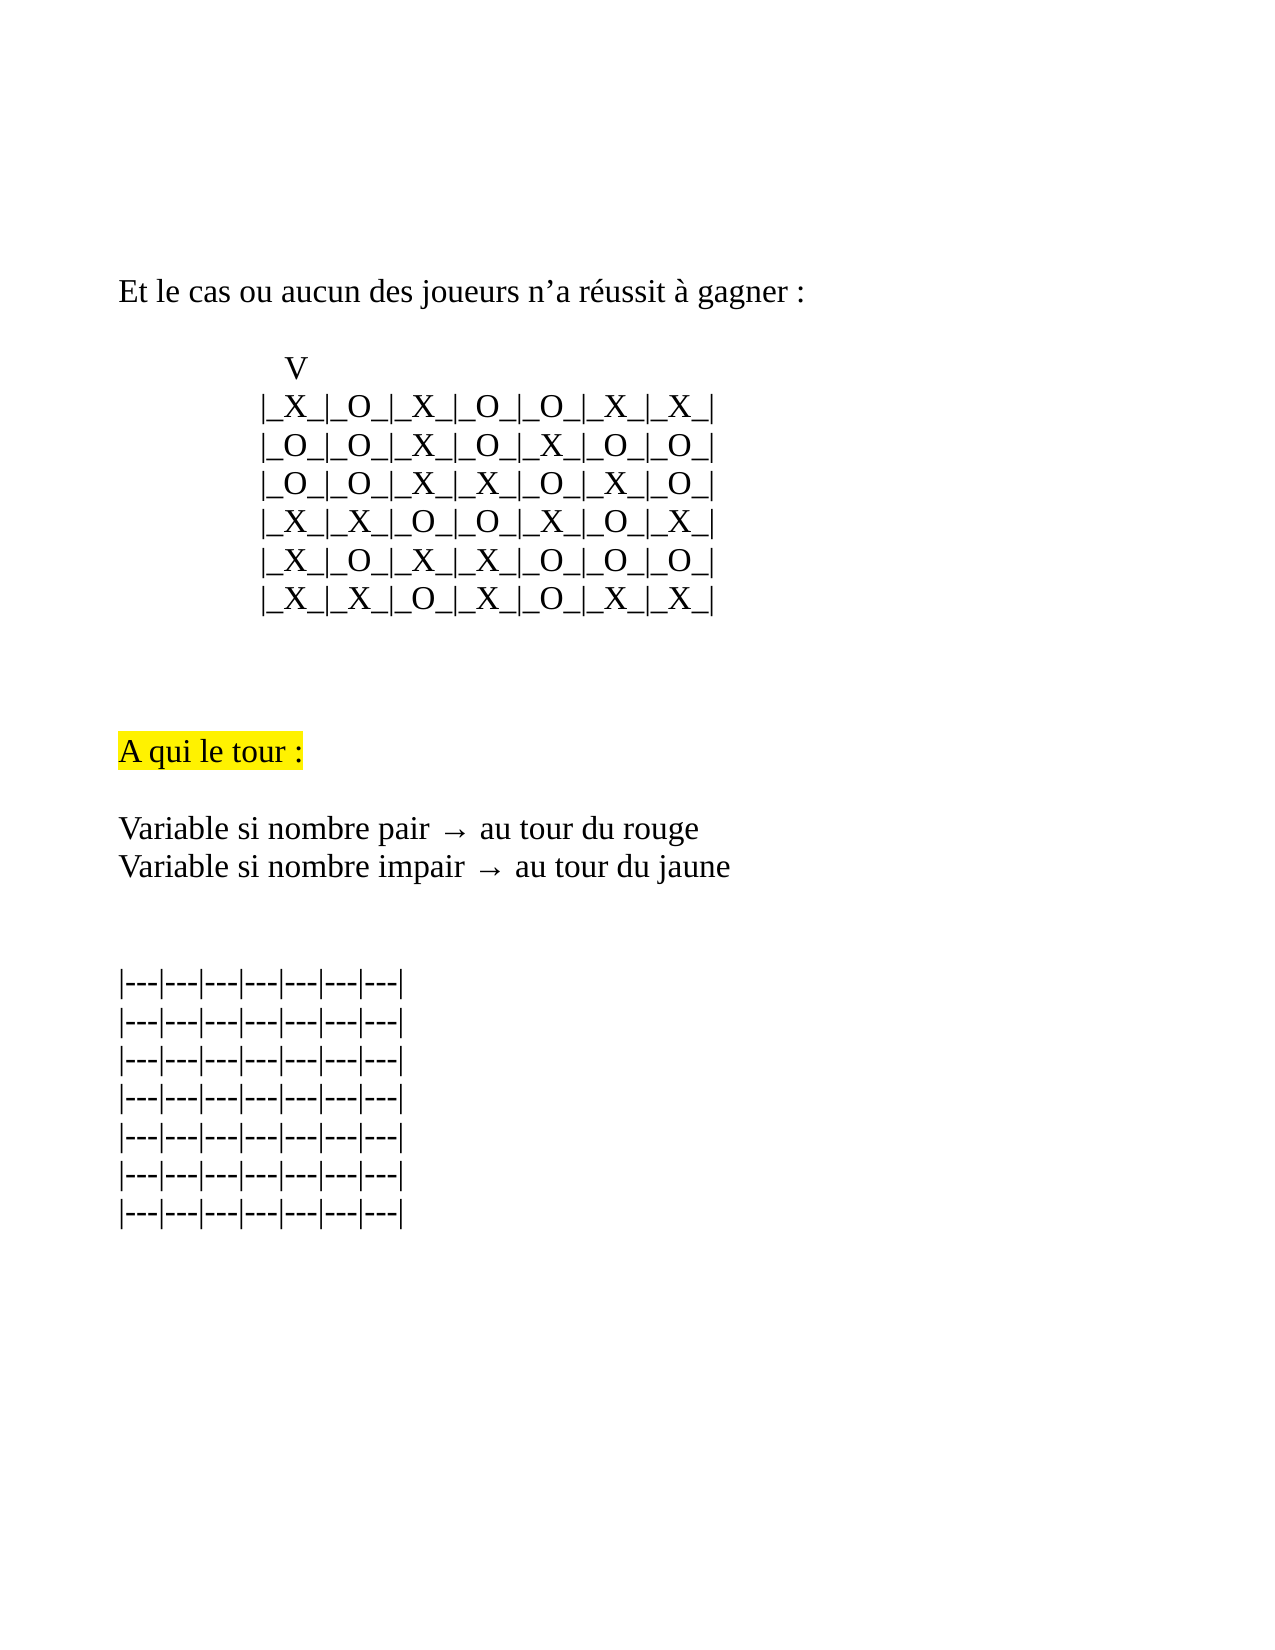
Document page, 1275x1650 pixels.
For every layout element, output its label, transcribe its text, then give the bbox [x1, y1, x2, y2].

text Et le cas ou aucun des joueurs n’a réussit à gagner : [118, 271, 1157, 310]
text Variable si nombre pair → au tour du rouge [118, 808, 1157, 846]
text |---|---|---|---|---|---|---| [118, 1191, 1157, 1230]
text |_O_|_O_|_X_|_O_|_X_|_O_|_O_| [118, 425, 1157, 463]
text |_X_|_X_|_O_|_O_|_X_|_O_|_X_| [118, 501, 1157, 540]
text |---|---|---|---|---|---|---| [118, 961, 1157, 1000]
text |_X_|_O_|_X_|_O_|_O_|_X_|_X_| [118, 386, 1157, 425]
text |_X_|_X_|_O_|_X_|_O_|_X_|_X_| [118, 578, 1157, 616]
text |---|---|---|---|---|---|---| [118, 1076, 1157, 1115]
text V [118, 348, 1157, 386]
text |---|---|---|---|---|---|---| [118, 1000, 1157, 1038]
text |_X_|_O_|_X_|_X_|_O_|_O_|_O_| [118, 540, 1157, 578]
text A qui le tour : [118, 731, 1157, 770]
text |---|---|---|---|---|---|---| [118, 1153, 1157, 1191]
text Variable si nombre impair → au tour du jaune [118, 846, 1157, 885]
text |_O_|_O_|_X_|_X_|_O_|_X_|_O_| [118, 463, 1157, 501]
text |---|---|---|---|---|---|---| [118, 1038, 1157, 1076]
text |---|---|---|---|---|---|---| [118, 1115, 1157, 1153]
